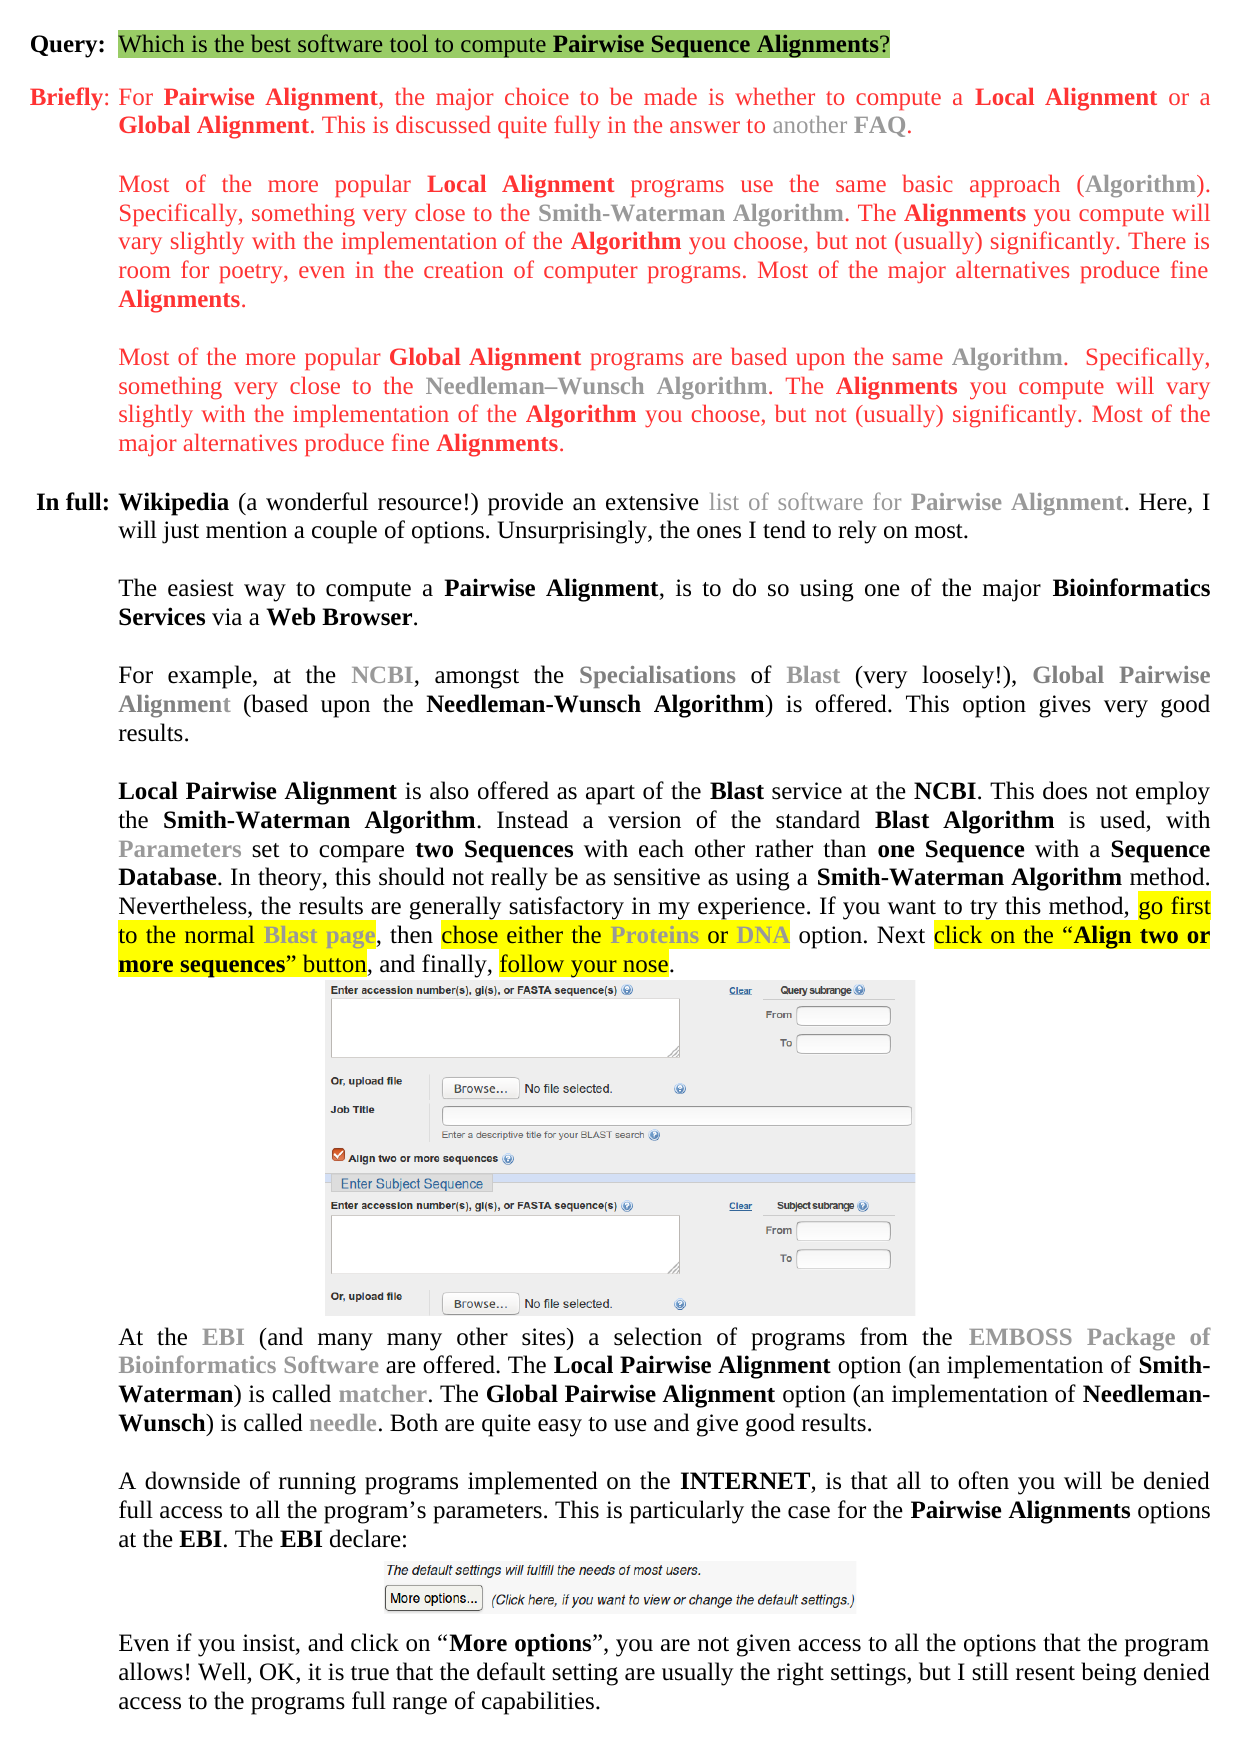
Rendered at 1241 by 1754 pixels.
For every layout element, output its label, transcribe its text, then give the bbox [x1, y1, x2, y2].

list At the EBI (and many many other sites) a selection of programs from the EMBOSS Package of Bioinformatics Software are offered. The Local Pairwise Alignment option (an implementation of Smith-Waterman) is called matcher. The Global Pairwise Alignment option (an implementation of Needleman-Wunsch) is called needle. Both are quite easy to use and give good results. [29, 1322, 1211, 1437]
list Briefly: For Pairwise Alignment, the major choice to be made is whether to compute a Local Alignment or a Global Alignment. This is discussed quite fully in the answer to another FAQ. [29, 82, 1211, 139]
picture [325, 980, 916, 1316]
list Query: Which is the best software tool to compute Pairwise Sequence Alignments? [29, 29, 1211, 58]
list Local Pairwise Alignment is also offered as apart of the Blast service at the NCBI. This does not employ the Smith-Waterman Algorithm. Instead a version of the standard Blast Algorithm is used, with Parameters set to compare two Sequences with each other rather than one Sequence with a Sequence Database. In theory, this should not really be as sensitive as using a Smith-Waterman Algorithm method. Nevertheless, the results are generally satisfactory in my experience. If you want to try this method, go first to the normal Blast page, then chose either the Proteins or DNA option. Next click on the “Align two or more sequences” button, and finally, follow your nose. [29, 776, 1211, 977]
list For example, at the NCBI, amongst the Specialisations of Blast (very loosely!), Global Pairwise Alignment (based upon the Needleman-Wunsch Algorithm) is offered. This option gives very good results. [29, 661, 1211, 747]
list Most of the more popular Global Alignment programs are based upon the same Algorithm. Specifically, something very close to the Needleman–Wunsch Algorithm. The Alignments you compute will vary slightly with the implementation of the Algorithm you choose, but not (usually) significantly. Most of the major alternatives produce fine Alignments. [29, 342, 1211, 457]
list Even if you insist, and click on “More options”, you are not given access to all the options that the program allows! Well, OK, it is true that the default setting are usually the right settings, but I still resent being denied access to the programs full range of capabilities. [29, 1628, 1211, 1715]
list Most of the more popular Local Alignment programs use the same basic approach (Algorithm). Specifically, something very close to the Smith-Waterman Algorithm. The Alignments you compute will vary slightly with the implementation of the Algorithm you choose, but not (usually) significantly. There is room for poetry, even in the creation of computer programs. Most of the major alternatives produce fine Alignments. [29, 169, 1211, 313]
list A downside of running programs implemented on the INTERNET, is that all to often you will be denied full access to all the program’s parameters. This is particularly the case for the Pairwise Alignments options at the EBI. The EBI declare: [29, 1466, 1211, 1552]
picture [383, 1561, 857, 1614]
list In full: Wikipedia (a wonderful resource!) provide an extensive list of software for Pairwise Alignment. Here, I will just mention a couple of options. Unsurprisingly, the ones I tend to rely on most. [29, 487, 1211, 544]
list The easiest way to compute a Pairwise Alignment, is to do so using one of the major Bioinformatics Services via a Web Browser. [29, 573, 1211, 631]
